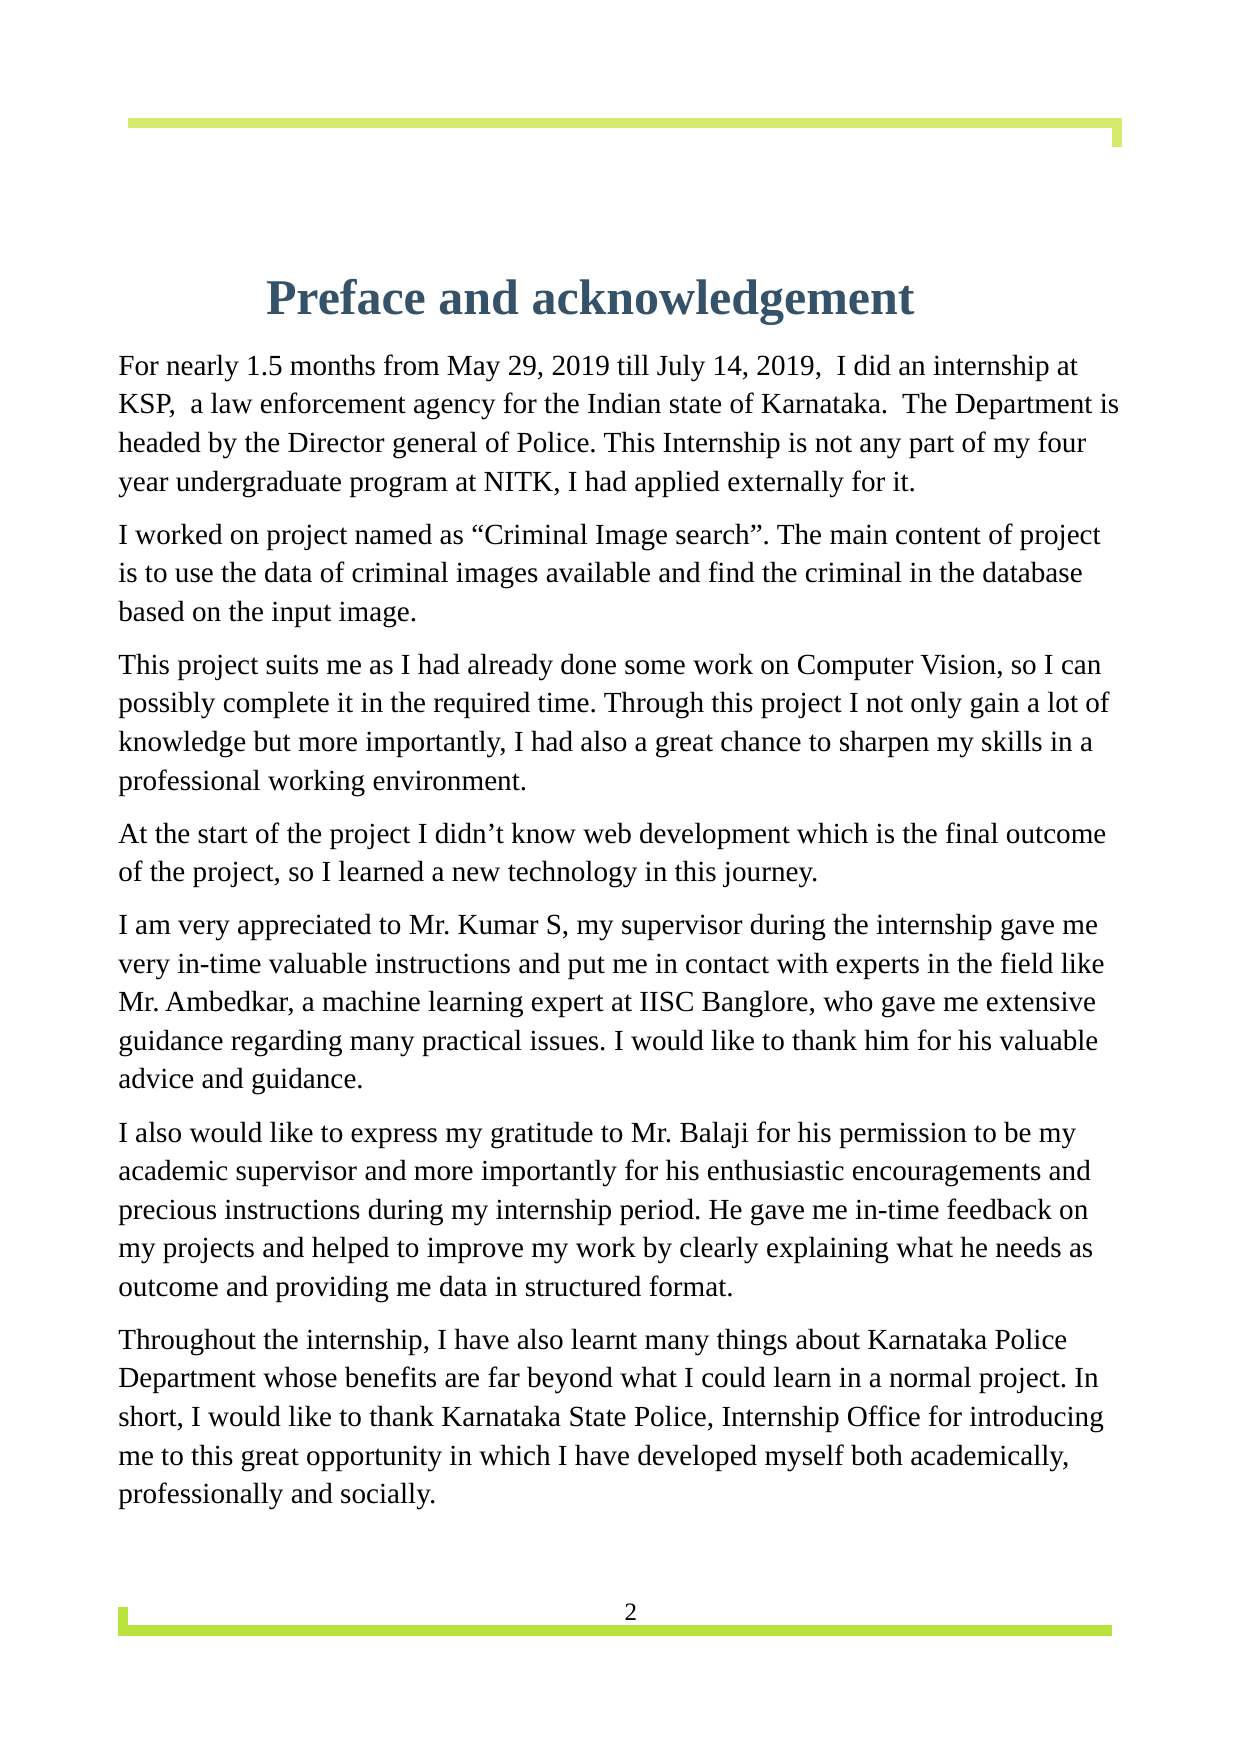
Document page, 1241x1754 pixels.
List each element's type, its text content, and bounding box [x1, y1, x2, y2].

text Preface and acknowledgement [118, 267, 1122, 325]
text I am very appreciated to Mr. Kumar S, my supervisor during the internship gave me very in-time valuable instructions and put me in contact with experts in the field like Mr. Ambedkar, a machine learning expert at IISC Banglore, who gave me extensive guidance regarding many practical issues. I would like to thank him for his valuable advice and guidance. [118, 907, 1122, 1095]
text This project suits me as I had already done some work on Computer Vision, so I can possibly complete it in the required time. Through this project I not only gain a lot of knowledge but more importantly, I had also a great chance to sharpen my skills in a professional working environment. [118, 647, 1122, 796]
text I also would like to express my gratitude to Mr. Balaji for his permission to be my academic supervisor and more importantly for his enthusiastic encouragements and precious instructions during my internship period. He gave me in-time feedback on my projects and helped to improve my work by clearly explaining what he needs as outcome and providing me data in structured format. [118, 1115, 1122, 1302]
text For nearly 1.5 months from May 29, 2019 till July 14, 2019, I did an internship at KSP, a law enforcement agency for the Indian state of Karnataka. The Department is headed by the Director general of Police. This Internship is not any part of my four year undergraduate program at NITK, I had applied externally for it. [118, 348, 1122, 497]
text At the start of the project I didn’t know web development which is the final outcome of the project, so I learned a new technology in this journey. [118, 816, 1122, 888]
text I worked on project named as “Criminal Image search”. The main content of project is to use the data of criminal images available and find the criminal in the database based on the input image. [118, 517, 1122, 627]
text Throughout the internship, I have also learnt many things about Karnataka Police Department whose benefits are far beyond what I could learn in a normal project. In short, I would like to thank Karnataka State Police, Internship Office for introducing me to this great opportunity in which I have developed myself both academically, professionally and socially. [118, 1322, 1122, 1510]
